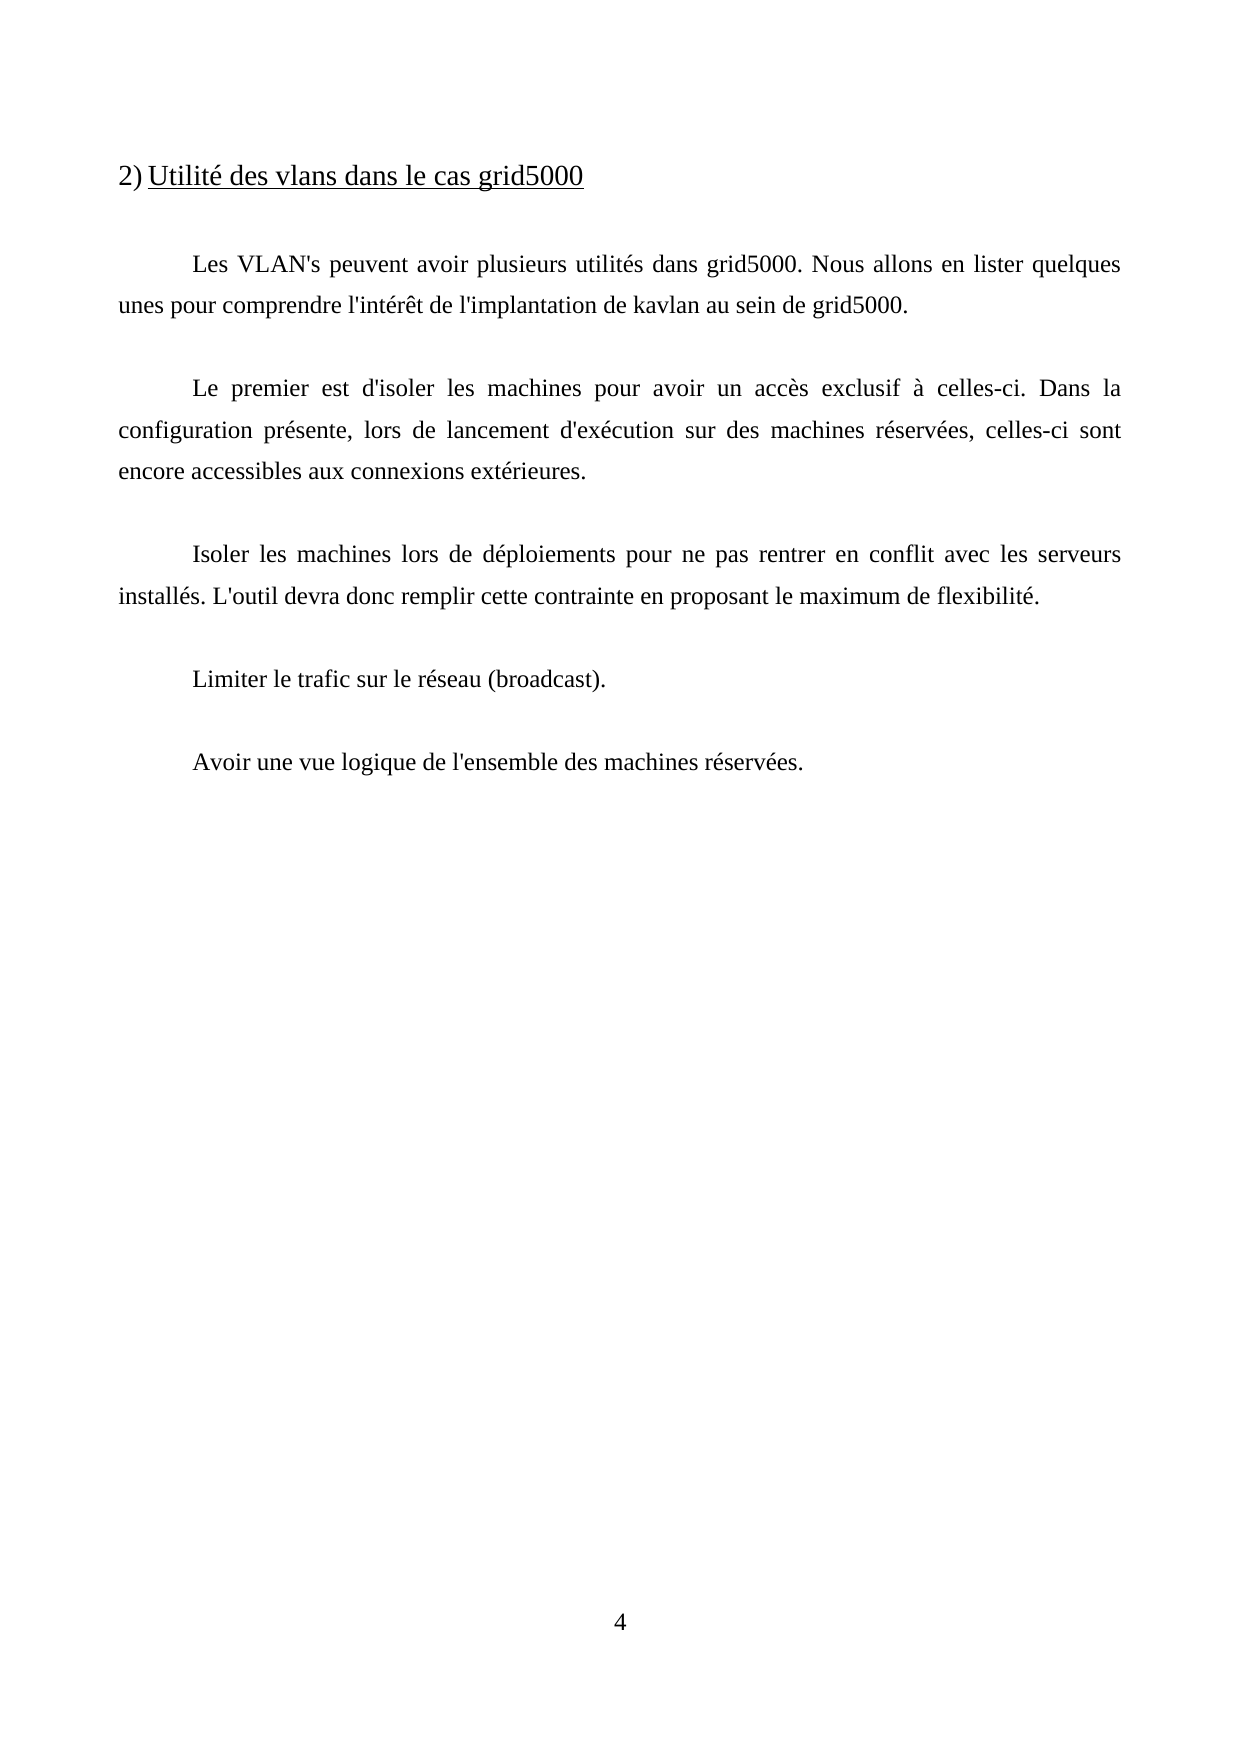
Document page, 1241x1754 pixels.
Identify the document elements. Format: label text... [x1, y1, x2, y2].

text Les VLAN's peuvent avoir plusieurs utilités dans grid5000. Nous allons en lister quelques unes pour comprendre l'intérêt de l'implantation de kavlan au sein de grid5000. [118, 250, 1122, 319]
list Utilité des vlans dans le cas grid5000 [118, 160, 1122, 192]
text Avoir une vue logique de l'ensemble des machines réservées. [118, 748, 1122, 776]
text Isoler les machines lors de déploiements pour ne pas rentrer en conflit avec les serveurs installés. L'outil devra donc remplir cette contrainte en proposant le maximum de flexibilité. [118, 541, 1122, 610]
text Le premier est d'isoler les machines pour avoir un accès exclusif à celles-ci. Dans la configuration présente, lors de lancement d'exécution sur des machines réservées, celles-ci sont encore accessibles aux connexions extérieures. [118, 374, 1122, 485]
text Limiter le trafic sur le réseau (broadcast). [118, 665, 1122, 693]
